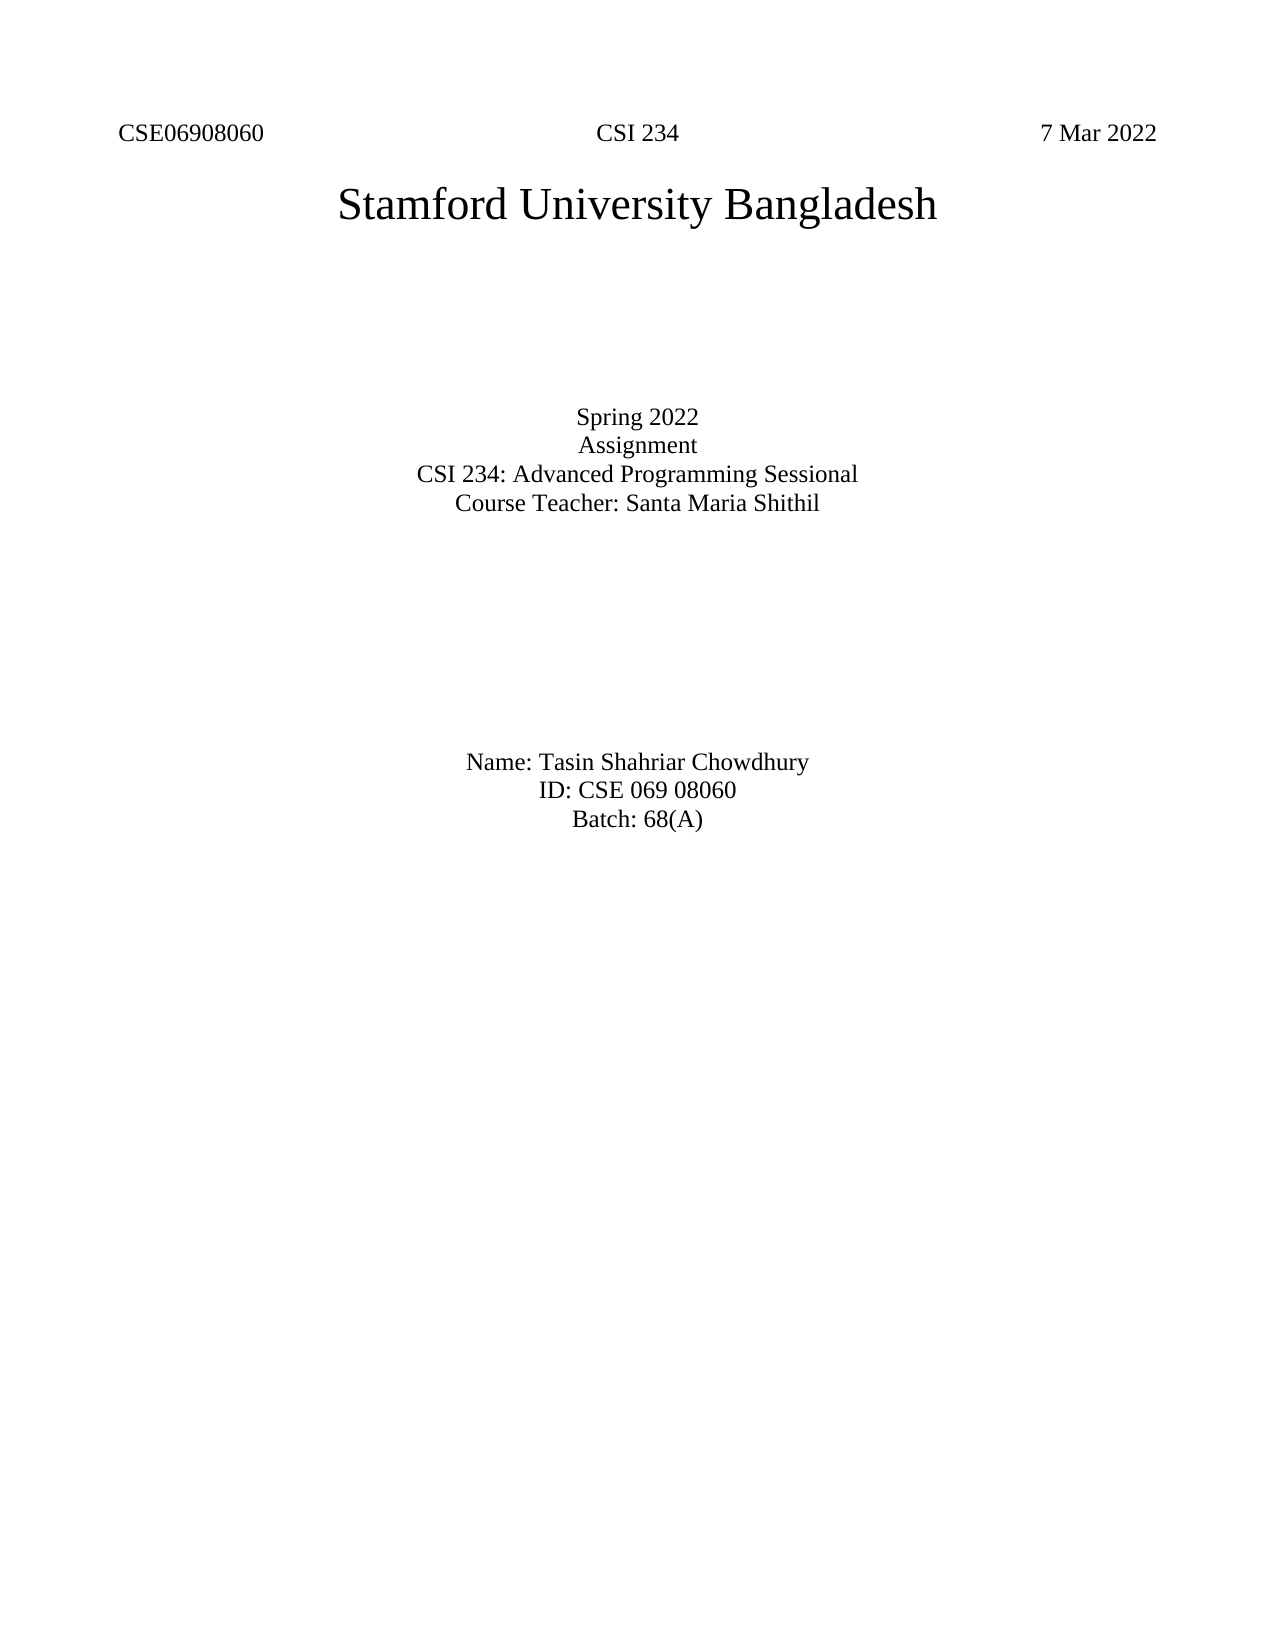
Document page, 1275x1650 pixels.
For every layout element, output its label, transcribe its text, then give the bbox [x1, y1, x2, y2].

text Stamford University Bangladesh [118, 176, 1157, 229]
text CSI 234: Advanced Programming Sessional [118, 459, 1157, 488]
text Batch: 68(A) [118, 804, 1157, 833]
text ID: CSE 069 08060 [118, 775, 1157, 804]
text Name: Tasin Shahriar Chowdhury [118, 747, 1157, 775]
text Spring 2022 [118, 402, 1157, 430]
text Course Teacher: Santa Maria Shithil [118, 488, 1157, 517]
text Assignment [118, 430, 1157, 459]
